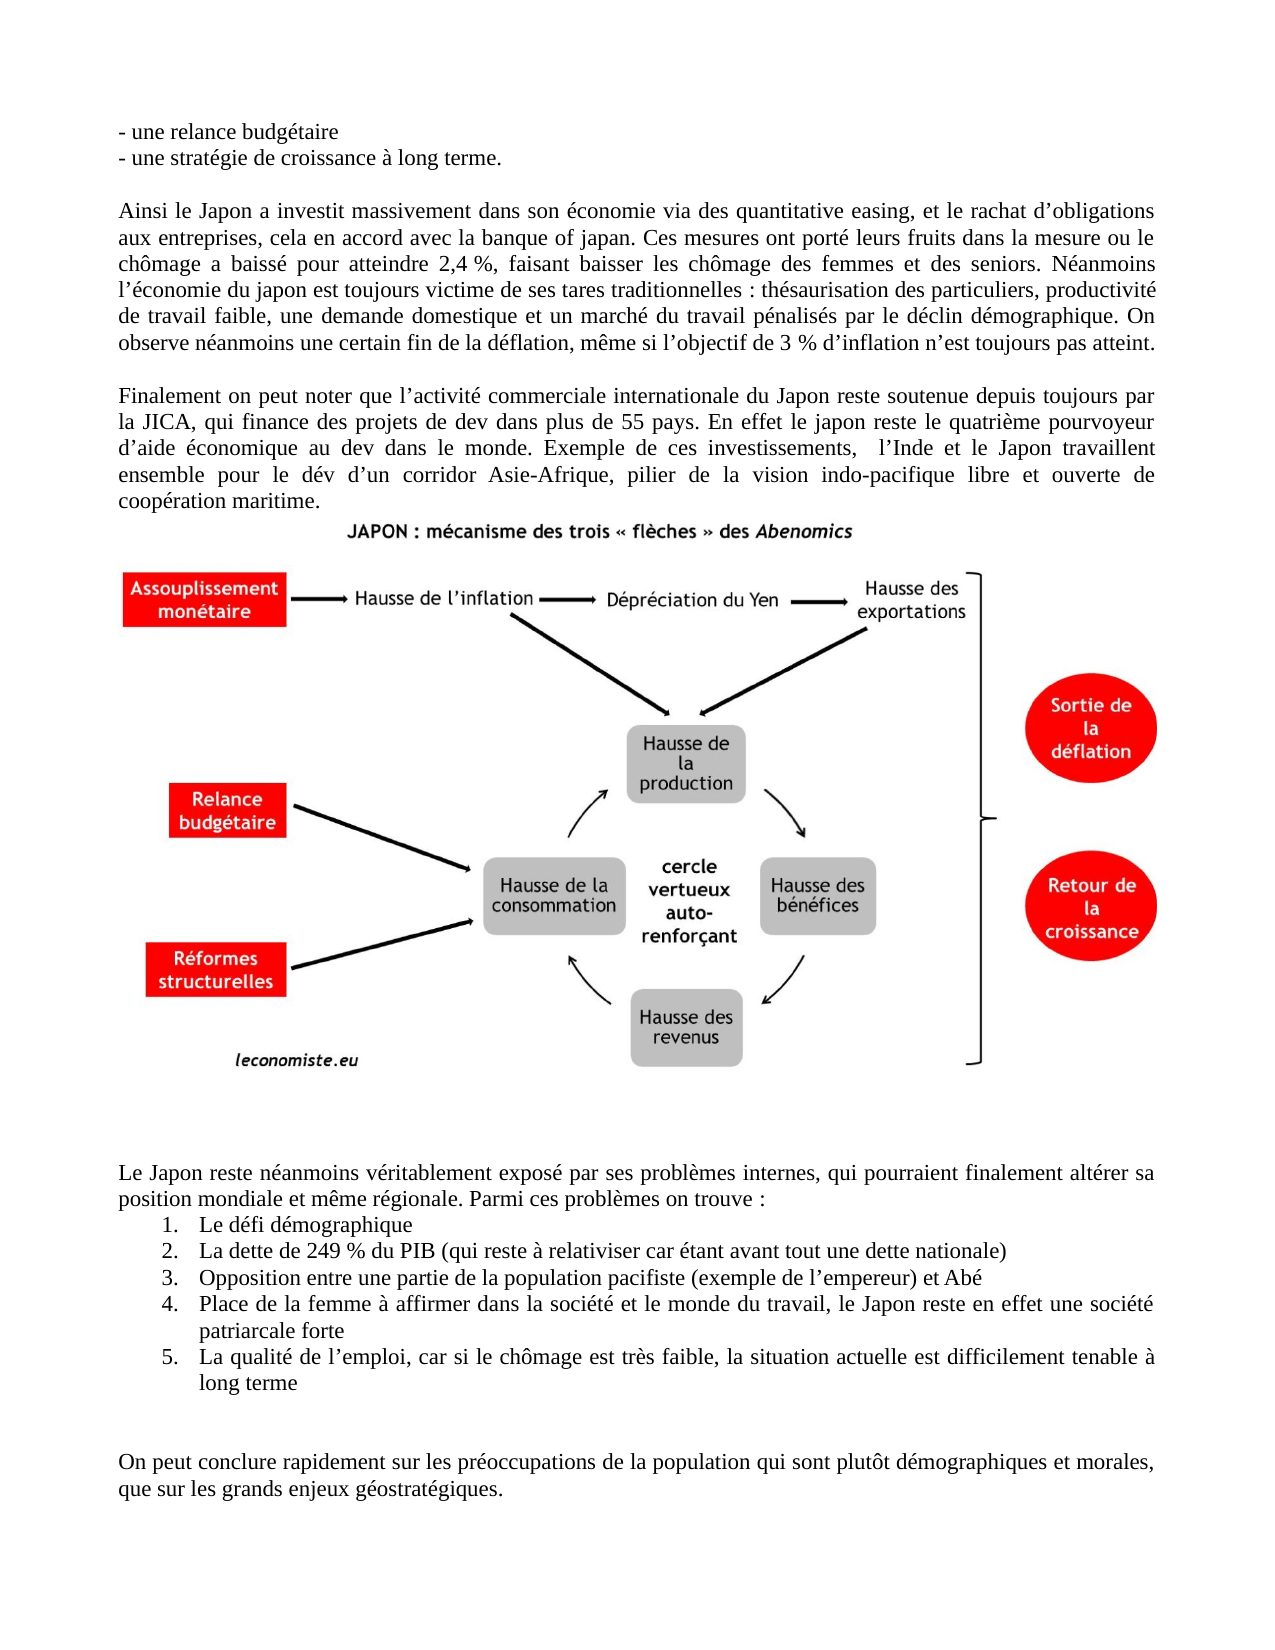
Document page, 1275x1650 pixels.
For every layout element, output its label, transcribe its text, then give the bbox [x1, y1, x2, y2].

picture [118, 513, 1157, 1080]
list Place de la femme à affirmer dans la société et le monde du travail, le Japon reste en effet une société patriarcale forte [161, 1290, 1157, 1343]
list La dette de 249 % du PIB (qui reste à relativiser car étant avant tout une dette nationale) [161, 1238, 1157, 1264]
text Finalement on peut noter que l’activité commerciale internationale du Japon reste soutenue depuis toujours par la JICA, qui finance des projets de dev dans plus de 55 pays. En effet le japon reste le quatrième pourvoyeur d’aide économique au dev dans le monde. Exemple de ces investissements, l’Inde et le Japon travaillent ensemble pour le dév d’un corridor Asie-Afrique, pilier de la vision indo-pacifique libre et ouverte de coopération maritime. [118, 382, 1157, 513]
list La qualité de l’emploi, car si le chômage est très faible, la situation actuelle est difficilement tenable à long terme [161, 1343, 1157, 1396]
list Opposition entre une partie de la population pacifiste (exemple de l’empereur) et Abé [161, 1264, 1157, 1290]
text Ainsi le Japon a investit massivement dans son économie via des quantitative easing, et le rachat d’obligations aux entreprises, cela en accord avec la banque of japan. Ces mesures ont porté leurs fruits dans la mesure ou le chômage a baissé pour atteindre 2,4 %, faisant baisser les chômage des femmes et des seniors. Néanmoins l’économie du japon est toujours victime de ses tares traditionnelles : thésaurisation des particuliers, productivité de travail faible, une demande domestique et un marché du travail pénalisés par le déclin démographique. On observe néanmoins une certain fin de la déflation, même si l’objectif de 3 % d’inflation n’est toujours pas atteint. [118, 197, 1157, 355]
text - une relance budgétaire [118, 118, 1157, 144]
list Le défi démographique [161, 1211, 1157, 1238]
text - une stratégie de croissance à long terme. [118, 144, 1157, 171]
text On peut conclure rapidement sur les préoccupations de la population qui sont plutôt démographiques et morales, que sur les grands enjeux géostratégiques. [118, 1448, 1157, 1501]
text Le Japon reste néanmoins véritablement exposé par ses problèmes internes, qui pourraient finalement altérer sa position mondiale et même régionale. Parmi ces problèmes on trouve : [118, 1158, 1157, 1211]
